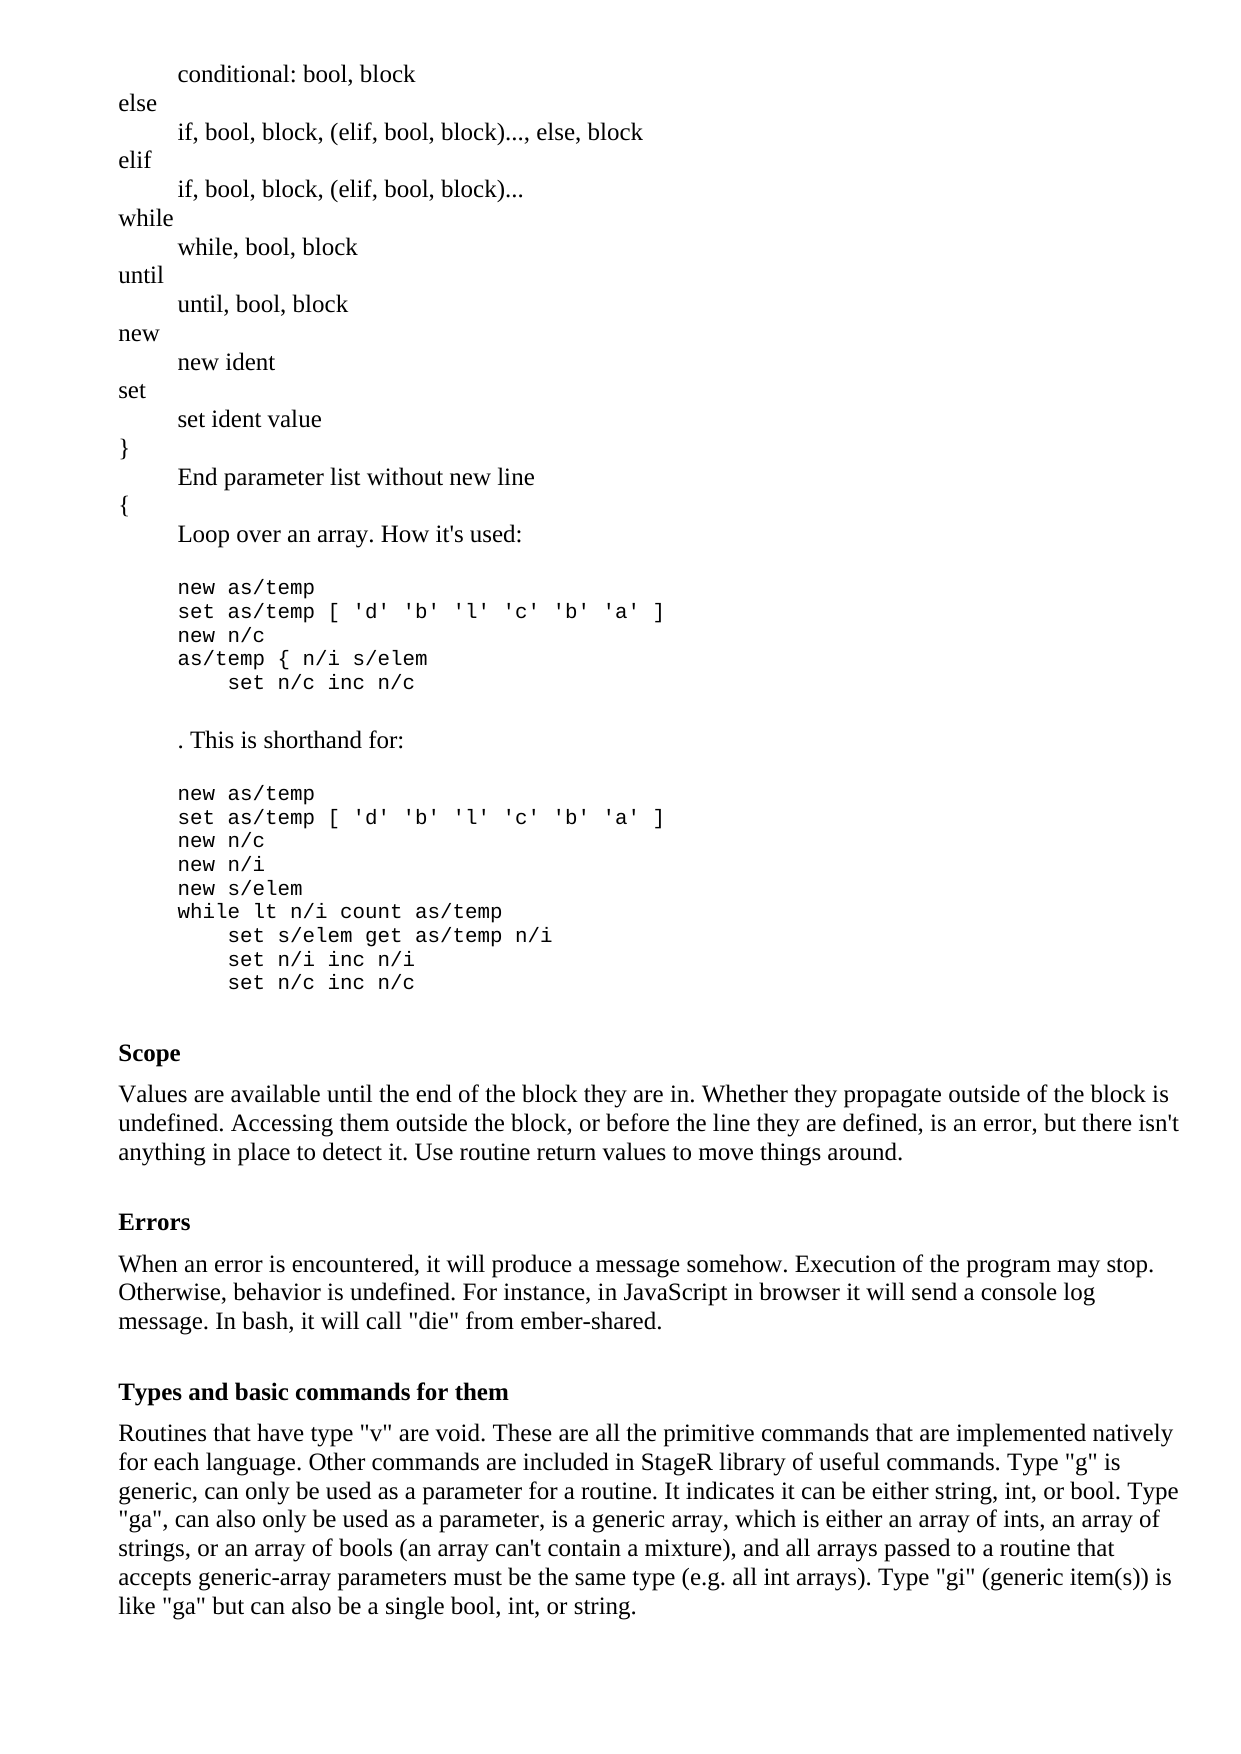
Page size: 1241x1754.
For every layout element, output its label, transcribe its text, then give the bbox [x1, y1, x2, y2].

list conditional: bool, block [177, 59, 1181, 88]
subtitle Types and basic commands for them [118, 1377, 1181, 1406]
text set as/temp [ 'd' 'b' 'l' 'c' 'b' 'a' ] [177, 807, 1181, 831]
text new n/c [177, 831, 1181, 854]
text set n/c inc n/c [177, 972, 1181, 996]
list Loop over an array. How it's used: [177, 519, 1181, 548]
subtitle Scope [118, 1038, 1181, 1067]
list . This is shorthand for: [177, 725, 1181, 754]
list if, bool, block, (elif, bool, block)... [177, 174, 1181, 203]
text When an error is encountered, it will produce a message somehow. Execution of the program may stop. Otherwise, behavior is undefined. For instance, in JavaScript in browser it will send a console log message. In bash, it will call "die" from ember-shared. [118, 1249, 1181, 1335]
list set ident value [177, 404, 1181, 433]
subtitle } [118, 433, 1181, 462]
text new as/temp [177, 577, 1181, 601]
text set n/i inc n/i [177, 949, 1181, 972]
list if, bool, block, (elif, bool, block)..., else, block [177, 117, 1181, 145]
text set as/temp [ 'd' 'b' 'l' 'c' 'b' 'a' ] [177, 601, 1181, 624]
subtitle new [118, 318, 1181, 347]
subtitle else [118, 88, 1181, 117]
list while, bool, block [177, 232, 1181, 260]
text new s/elem [177, 878, 1181, 901]
text as/temp { n/i s/elem [177, 648, 1181, 672]
list new ident [177, 347, 1181, 375]
subtitle set [118, 375, 1181, 404]
text new as/temp [177, 783, 1181, 807]
list End parameter list without new line [177, 462, 1181, 490]
text new n/i [177, 854, 1181, 878]
subtitle while [118, 203, 1181, 232]
text set s/elem get as/temp n/i [177, 925, 1181, 949]
text Values are available until the end of the block they are in. Whether they propagate outside of the block is undefined. Accessing them outside the block, or before the line they are defined, is an error, but there isn't anything in place to detect it. Use routine return values to move things around. [118, 1079, 1181, 1166]
text new n/c [177, 624, 1181, 648]
subtitle Errors [118, 1207, 1181, 1236]
list until, bool, block [177, 289, 1181, 318]
text set n/c inc n/c [177, 672, 1181, 696]
subtitle elif [118, 145, 1181, 174]
subtitle until [118, 260, 1181, 289]
text while lt n/i count as/temp [177, 901, 1181, 925]
subtitle { [118, 490, 1181, 519]
text Routines that have type "v" are void. These are all the primitive commands that are implemented natively for each language. Other commands are included in StageR library of useful commands. Type "g" is generic, can only be used as a parameter for a routine. It indicates it can be either string, int, or bool. Type "ga", can also only be used as a parameter, is a generic array, which is either an array of ints, an array of strings, or an array of bools (an array can't contain a mixture), and all arrays passed to a routine that accepts generic-array parameters must be the same type (e.g. all int arrays). Type "gi" (generic item(s)) is like "ga" but can also be a single bool, int, or string. [118, 1418, 1181, 1619]
